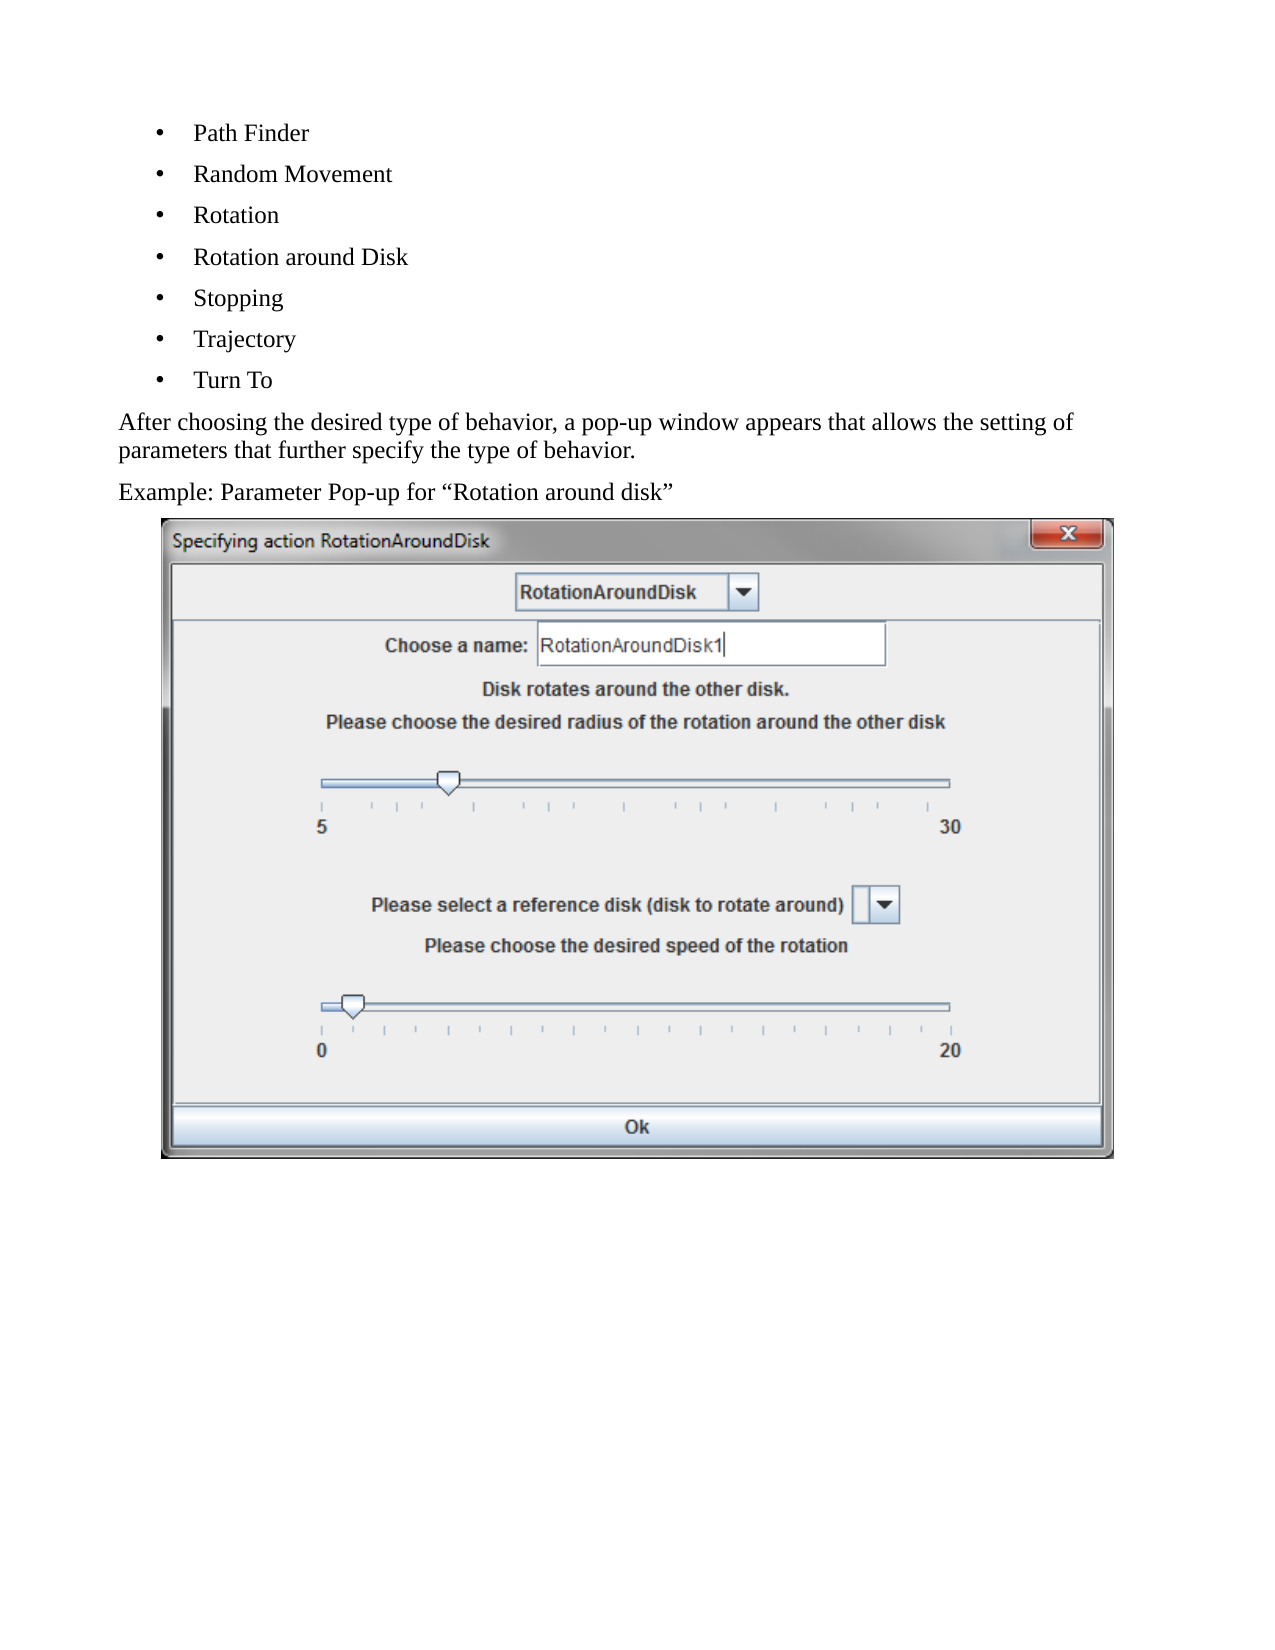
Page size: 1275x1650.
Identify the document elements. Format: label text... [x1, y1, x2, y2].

picture [161, 518, 1114, 1159]
text Example: Parameter Pop-up for “Rotation around disk” [118, 477, 1157, 506]
list Trajectory [156, 324, 1157, 353]
list Rotation around Disk [156, 242, 1157, 271]
list Rotation [156, 201, 1157, 229]
list Random Movement [156, 159, 1157, 188]
list Stopping [156, 283, 1157, 312]
text After choosing the desired type of behavior, a pop-up window appears that allows the setting of parameters that further specify the type of behavior. [118, 407, 1157, 464]
list Path Finder [156, 118, 1157, 147]
list Turn To [156, 366, 1157, 394]
